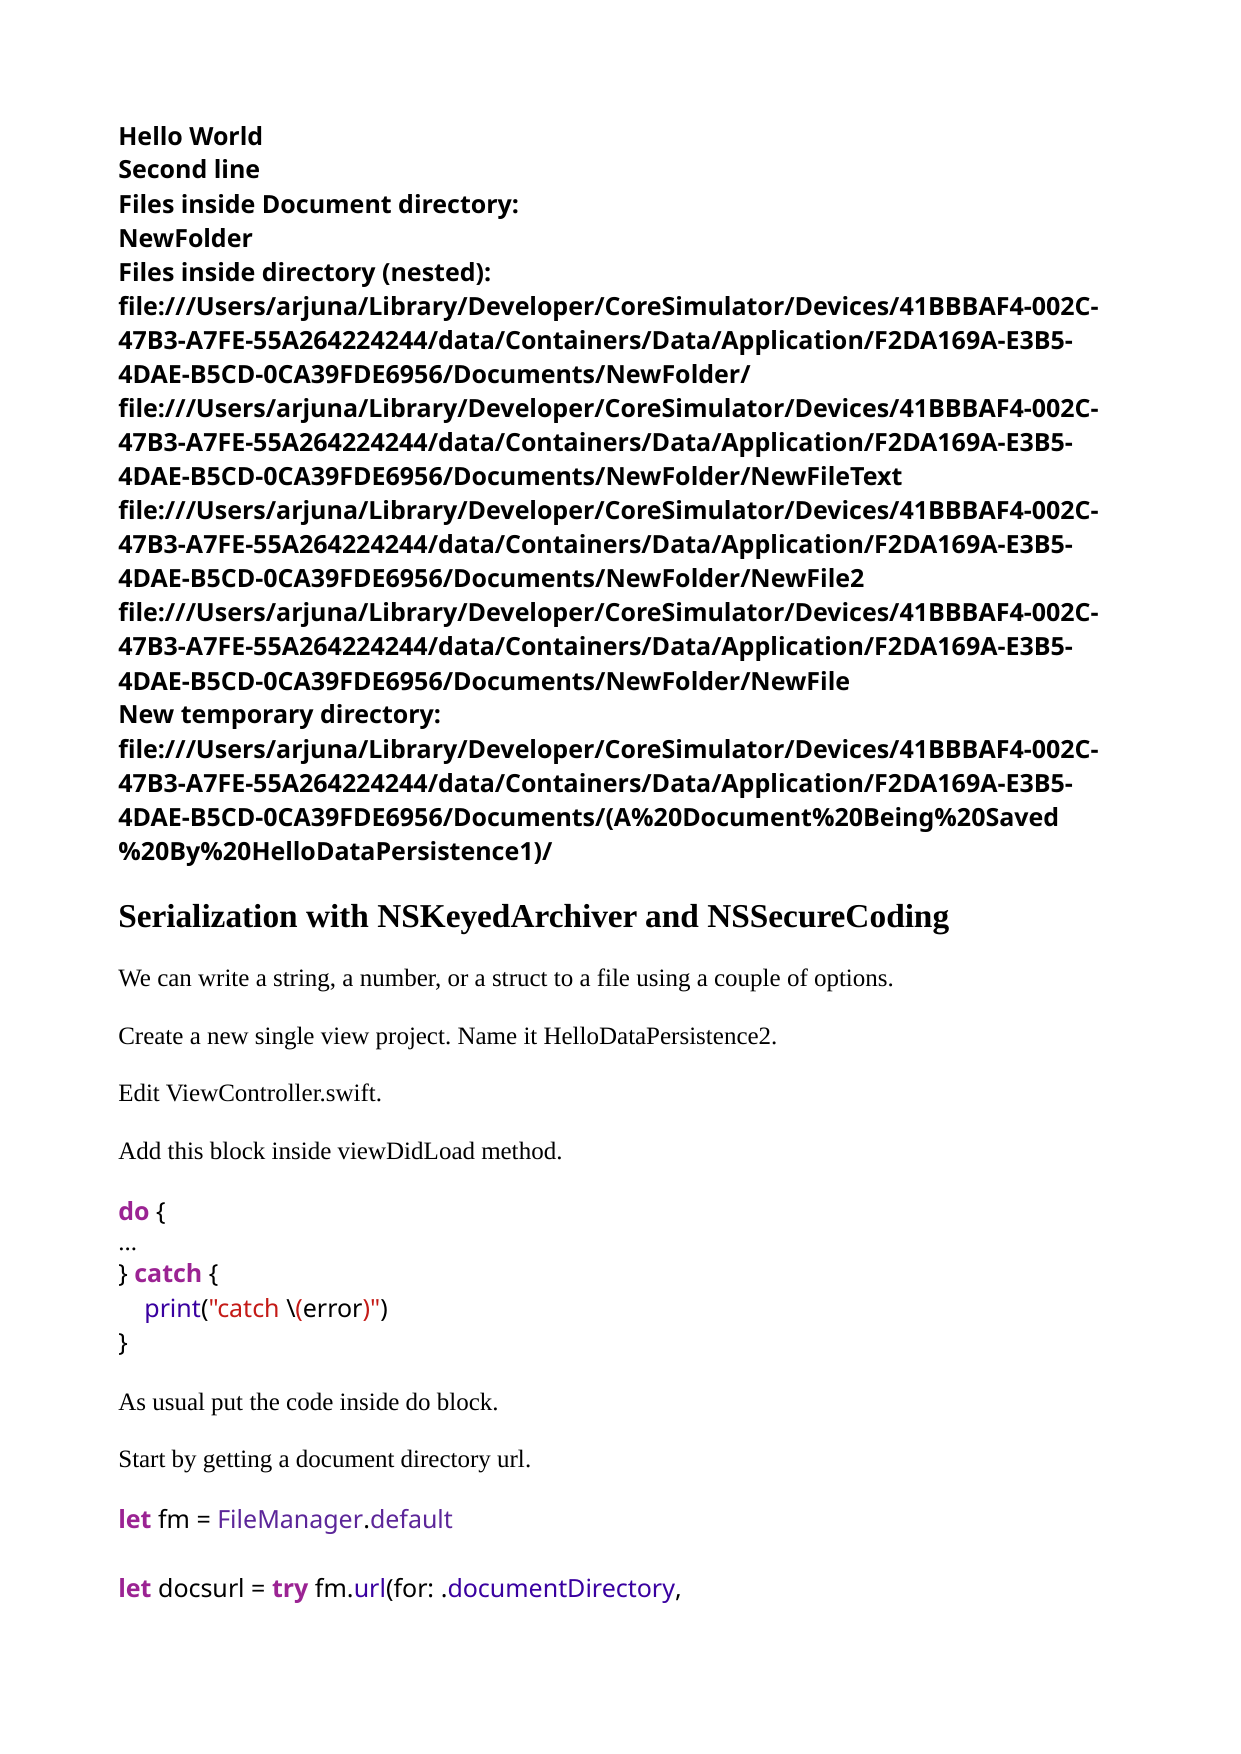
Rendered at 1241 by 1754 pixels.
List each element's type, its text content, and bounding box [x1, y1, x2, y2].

text Add this block inside viewDidLoad method. [118, 1136, 1122, 1164]
text As usual put the code inside do block. [118, 1387, 1122, 1416]
text } [118, 1324, 1122, 1358]
text Hello World [118, 118, 1122, 152]
text Serialization with NSKeyedArchiver and NSSecureCoding [118, 896, 1122, 934]
text do { [118, 1193, 1122, 1227]
text file:///Users/arjuna/Library/Developer/CoreSimulator/Devices/41BBBAF4-002C-47B3-A7FE-55A264224244/data/Containers/Data/Application/F2DA169A-E3B5-4DAE-B5CD-0CA39FDE6956/Documents/NewFolder/NewFileText [118, 391, 1122, 493]
text Start by getting a document directory url. [118, 1444, 1122, 1473]
text Create a new single view project. Name it HelloDataPersistence2. [118, 1021, 1122, 1049]
text let fm = FileManager.default [118, 1502, 1122, 1536]
text } catch { [118, 1256, 1122, 1290]
text file:///Users/arjuna/Library/Developer/CoreSimulator/Devices/41BBBAF4-002C-47B3-A7FE-55A264224244/data/Containers/Data/Application/F2DA169A-E3B5-4DAE-B5CD-0CA39FDE6956/Documents/NewFolder/NewFile2 [118, 493, 1122, 595]
text We can write a string, a number, or a struct to a file using a couple of options. [118, 963, 1122, 992]
text NewFolder [118, 220, 1122, 254]
text file:///Users/arjuna/Library/Developer/CoreSimulator/Devices/41BBBAF4-002C-47B3-A7FE-55A264224244/data/Containers/Data/Application/F2DA169A-E3B5-4DAE-B5CD-0CA39FDE6956/Documents/NewFolder/ [118, 288, 1122, 391]
text New temporary directory: file:///Users/arjuna/Library/Developer/CoreSimulator/Devices/41BBBAF4-002C-47B3-A7FE-55A264224244/data/Containers/Data/Application/F2DA169A-E3B5-4DAE-B5CD-0CA39FDE6956/Documents/(A%20Document%20Being%20Saved%20By%20HelloDataPersistence1)/ [118, 697, 1122, 867]
text let docsurl = try fm.url(for: .documentDirectory, [118, 1570, 1122, 1604]
text ... [118, 1227, 1122, 1256]
text print("catch \(error)") [118, 1290, 1122, 1324]
text file:///Users/arjuna/Library/Developer/CoreSimulator/Devices/41BBBAF4-002C-47B3-A7FE-55A264224244/data/Containers/Data/Application/F2DA169A-E3B5-4DAE-B5CD-0CA39FDE6956/Documents/NewFolder/NewFile [118, 595, 1122, 697]
text Edit ViewController.swift. [118, 1078, 1122, 1107]
text Second line [118, 152, 1122, 186]
text Files inside Document directory: [118, 186, 1122, 220]
text Files inside directory (nested): [118, 254, 1122, 288]
